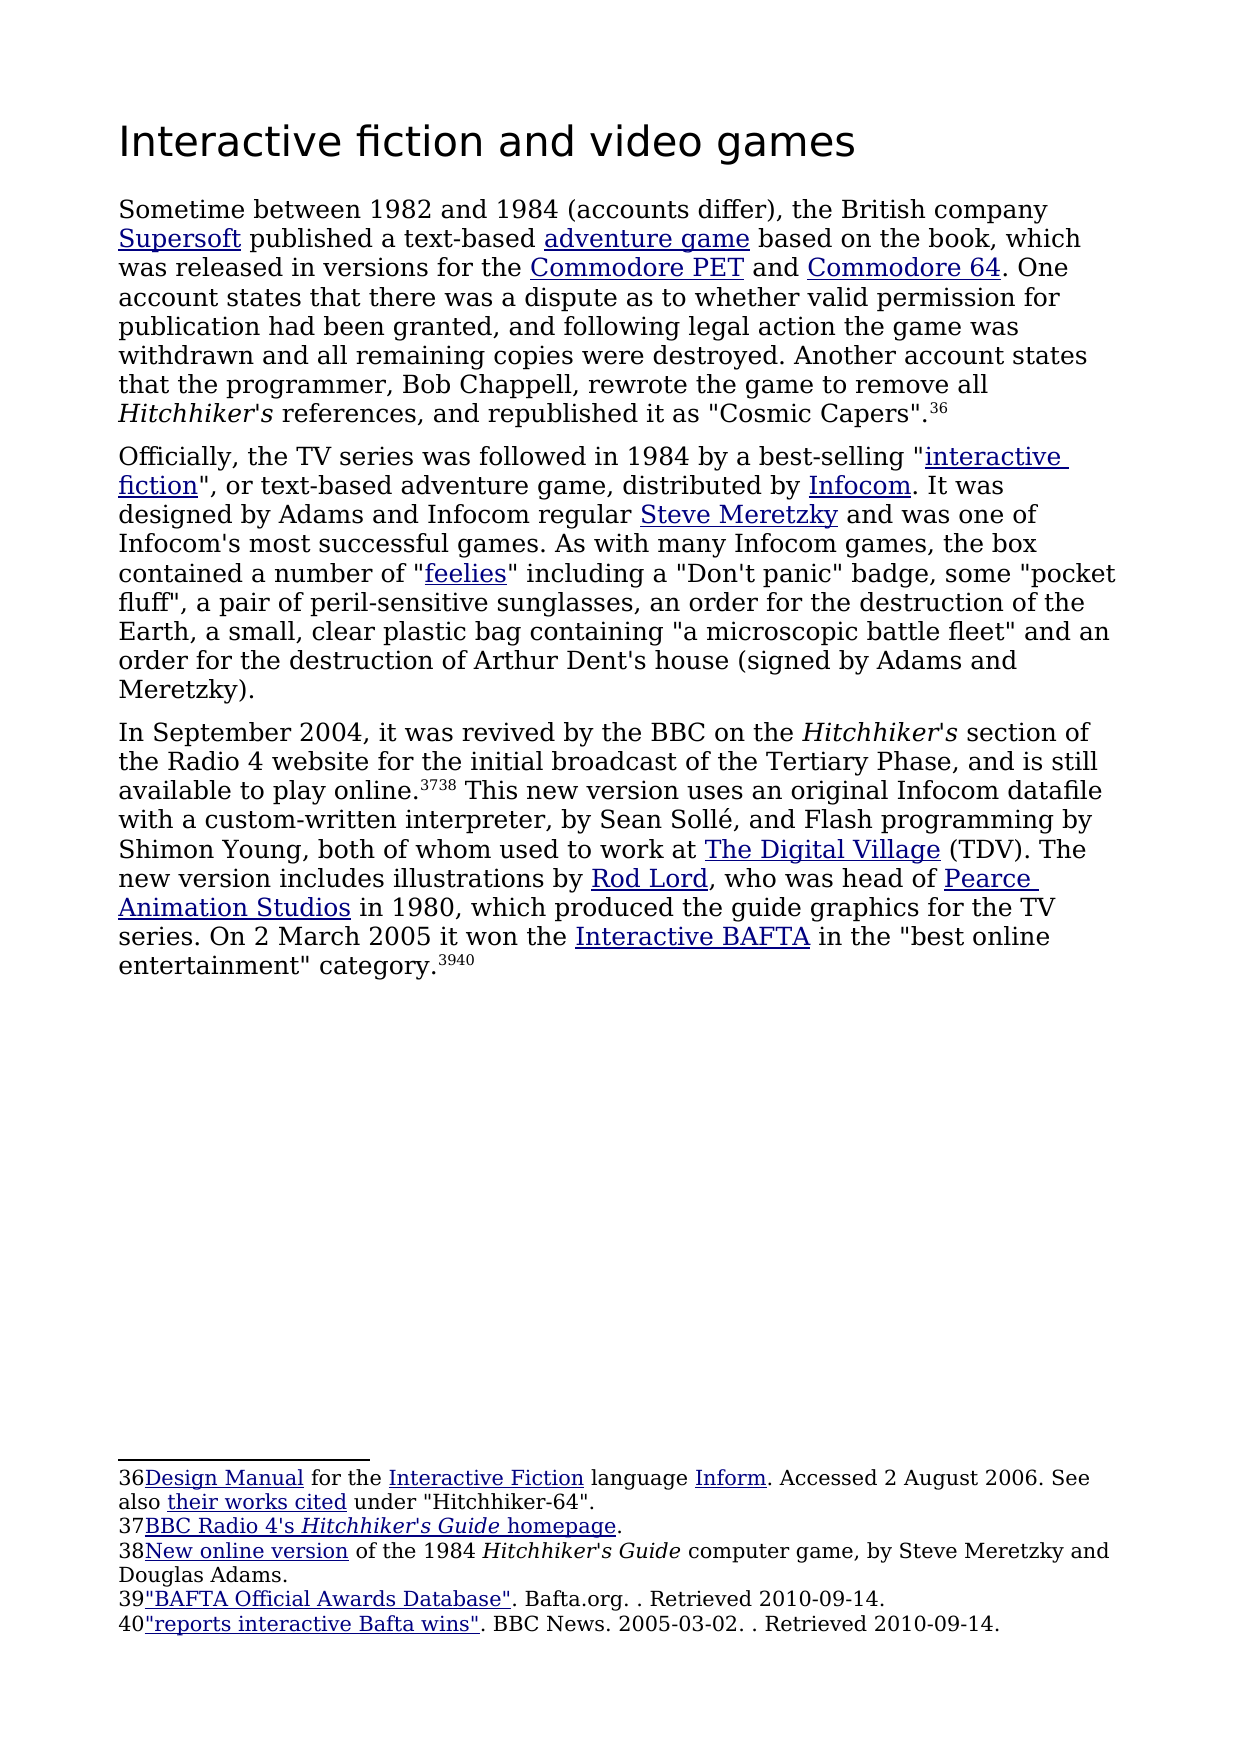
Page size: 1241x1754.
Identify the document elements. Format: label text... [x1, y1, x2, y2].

text "reports interactive Bafta wins". BBC News. 2005-03-02. . Retrieved 2010-09-14. [118, 1612, 1122, 1636]
text BBC Radio 4's Hitchhiker's Guide homepage. [118, 1514, 1122, 1539]
text Officially, the TV series was followed in 1984 by a best-selling "interactive fiction", or text-based adventure game, distributed by Infocom. It was designed by Adams and Infocom regular Steve Meretzky and was one of Infocom's most successful games. As with many Infocom games, the box contained a number of "feelies" including a "Don't panic" badge, some "pocket fluff", a pair of peril-sensitive sunglasses, an order for the destruction of the Earth, a small, clear plastic bag containing "a microscopic battle fleet" and an order for the destruction of Arthur Dent's house (signed by Adams and Meretzky). [118, 442, 1122, 704]
text In September 2004, it was revived by the BBC on the Hitchhiker's section of the Radio 4 website for the initial broadcast of the Tertiary Phase, and is still available to play online. This new version uses an original Infocom datafile with a custom-written interpreter, by Sean Sollé, and Flash programming by Shimon Young, both of whom used to work at The Digital Village (TDV). The new version includes illustrations by Rod Lord, who was head of Pearce Animation Studios in 1980, which produced the guide graphics for the TV series. On 2 March 2005 it won the Interactive BAFTA in the "best online entertainment" category. [118, 718, 1122, 981]
text Sometime between 1982 and 1984 (accounts differ), the British company Supersoft published a text-based adventure game based on the book, which was released in versions for the Commodore PET and Commodore 64. One account states that there was a dispute as to whether valid permission for publication had been granted, and following legal action the game was withdrawn and all remaining copies were destroyed. Another account states that the programmer, Bob Chappell, rewrote the game to remove all Hitchhiker's references, and republished it as "Cosmic Capers". [118, 195, 1122, 428]
text Design Manual for the Interactive Fiction language Inform. Accessed 2 August 2006. See also their works cited under "Hitchhiker-64". [118, 1466, 1122, 1514]
text New online version of the 1984 Hitchhiker's Guide computer game, by Steve Meretzky and Douglas Adams. [118, 1539, 1122, 1587]
text "BAFTA Official Awards Database". Bafta.org. . Retrieved 2010-09-14. [118, 1587, 1122, 1612]
subtitle Interactive fiction and video games [118, 118, 1122, 167]
